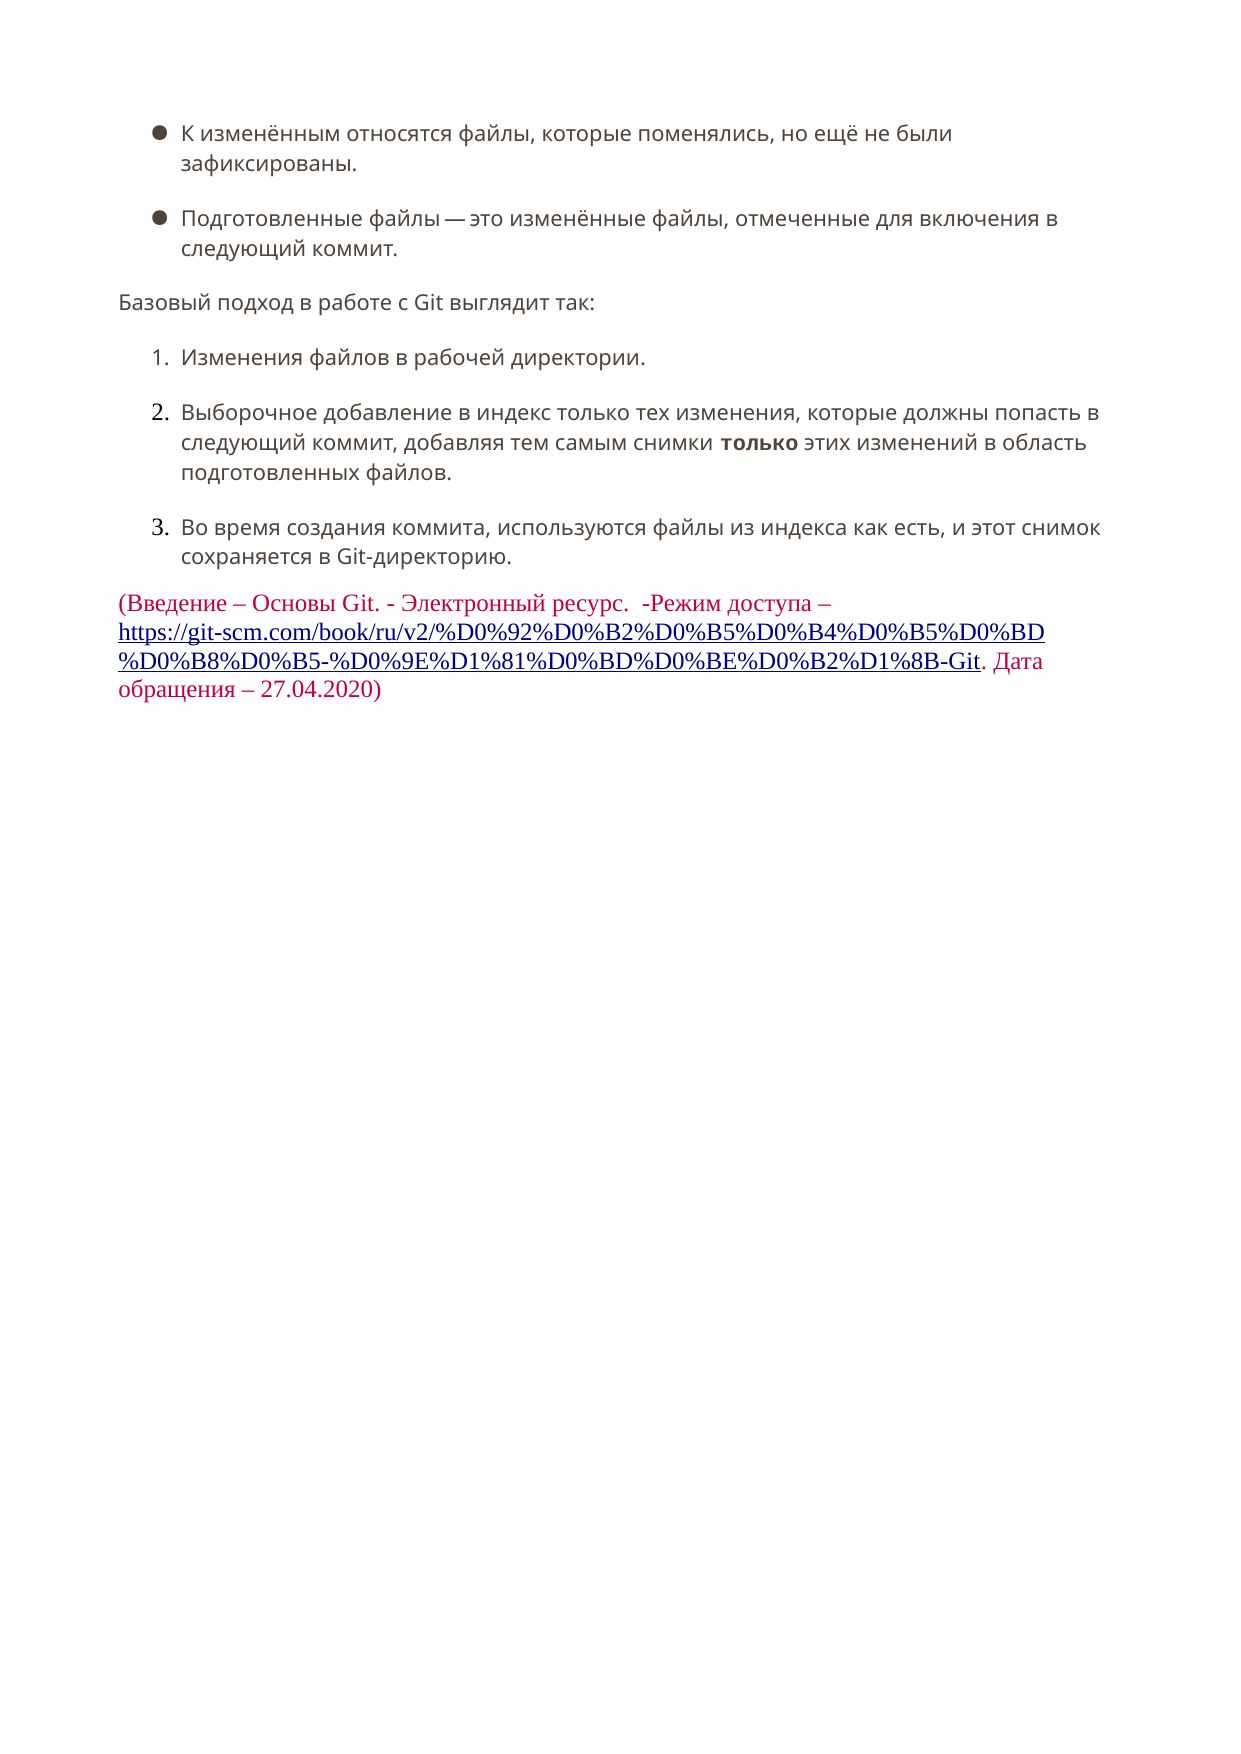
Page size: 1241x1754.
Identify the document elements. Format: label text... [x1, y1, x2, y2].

list Во время создания коммита, используются файлы из индекса как есть, и этот снимок сохраняется в Git-директорию. [151, 511, 1122, 571]
list Изменения файлов в рабочей директории. [151, 342, 1122, 372]
list К изменённым относятся файлы, которые поменялись, но ещё не были зафиксированы. [151, 118, 1122, 178]
list Выборочное добавление в индекс только тех изменения, которые должны попасть в следующий коммит, добавляя тем самым снимки только этих изменений в область подготовленных файлов. [151, 397, 1122, 486]
text (Введение – Основы Git. - Электронный ресурс. -Режим доступа – https://git-scm.com/book/ru/v2/%D0%92%D0%B2%D0%B5%D0%B4%D0%B5%D0%BD%D0%B8%D0%B5-%D0%9E%D1%81%D0%BD%D0%BE%D0%B2%D1%8B-Git. Дата обращения – 27.04.2020) [118, 588, 1122, 703]
text Базовый подход в работе с Git выглядит так: [118, 287, 1122, 317]
list Подготовленные файлы — это изменённые файлы, отмеченные для включения в следующий коммит. [151, 203, 1122, 262]
